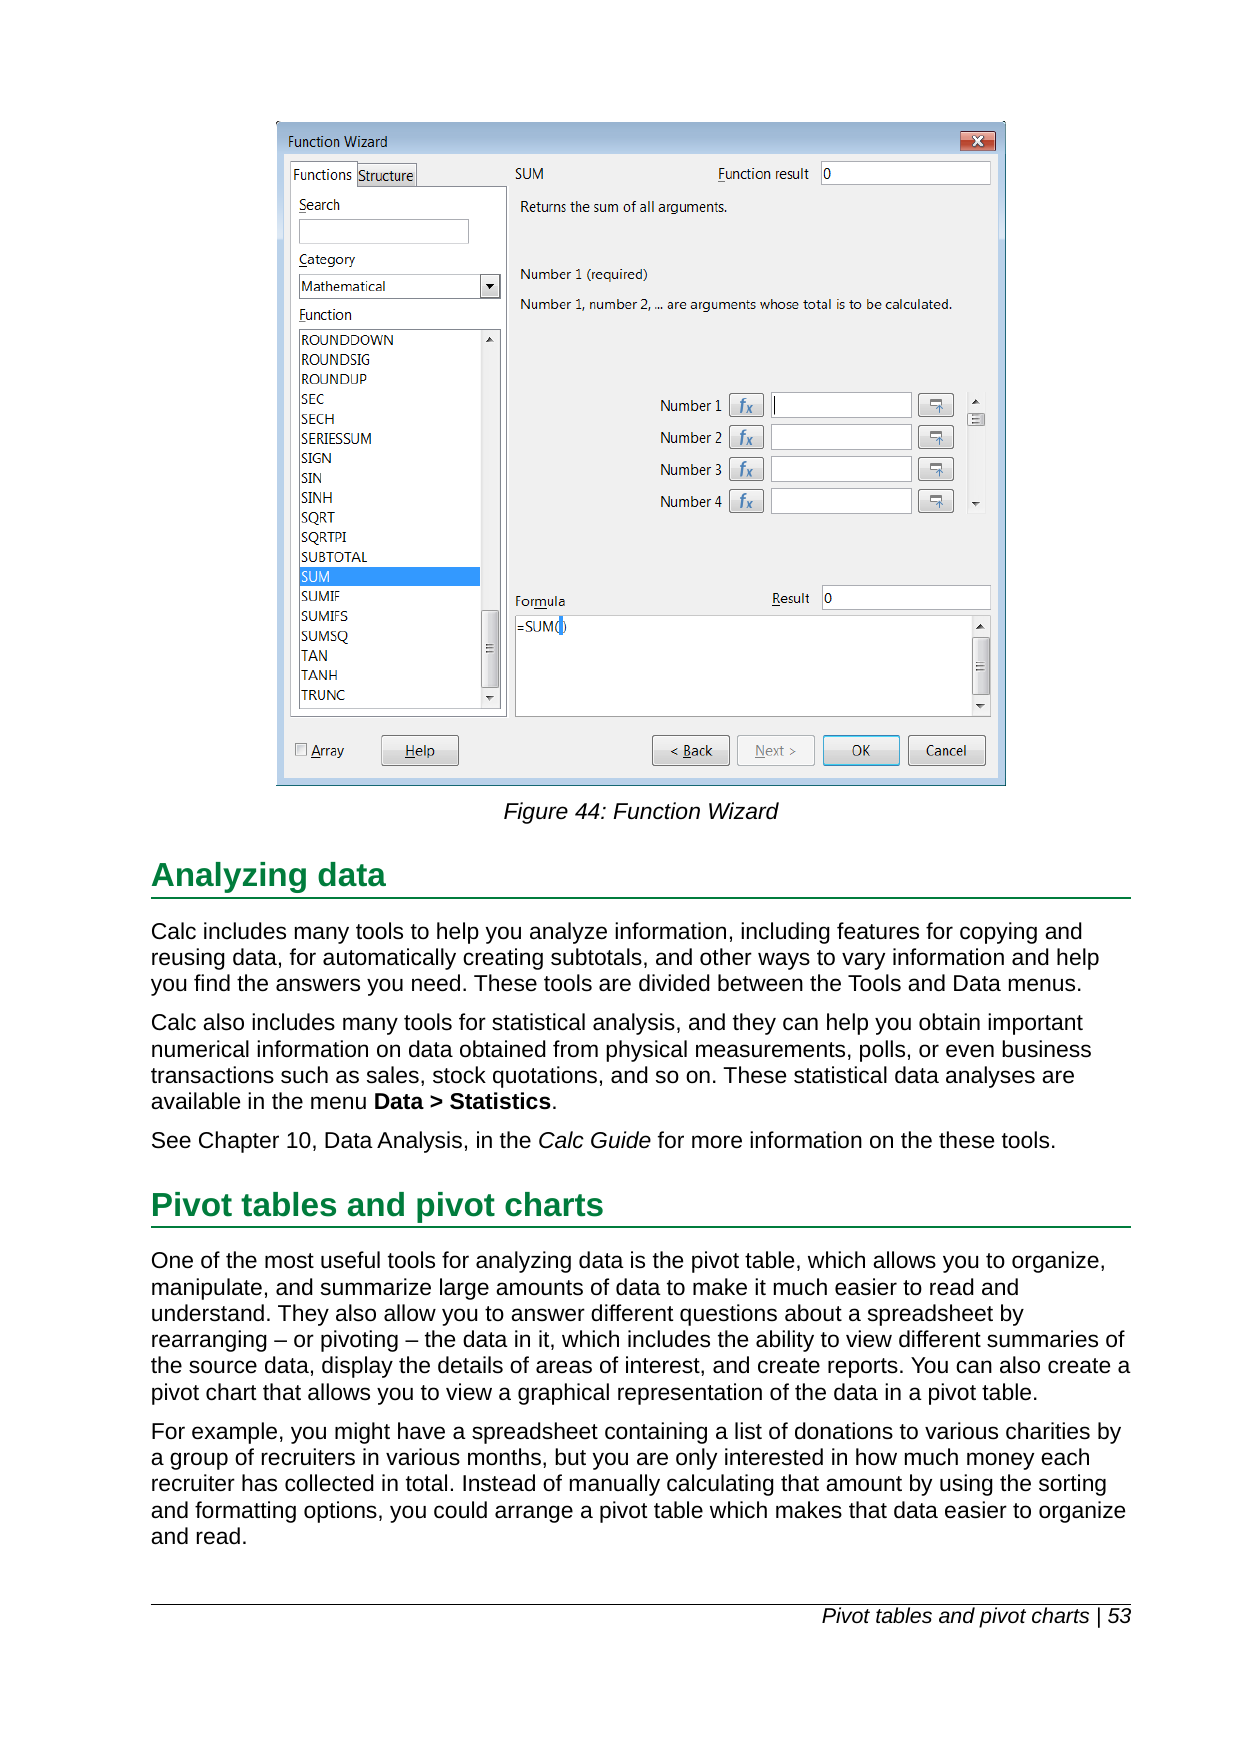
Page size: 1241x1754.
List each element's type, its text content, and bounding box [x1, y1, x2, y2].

text One of the most useful tools for analyzing data is the pivot table, which allows you to organize, manipulate, and summarize large amounts of data to make it much easier to read and understand. They also allow you to answer different questions about a spreadsheet by rearranging – or pivoting – the data in it, which includes the ability to view different summaries of the source data, display the details of areas of interest, and create reports. You can also create a pivot chart that allows you to view a graphical representation of the data in a pivot table. [151, 1247, 1131, 1405]
text See Chapter 10, Data Analysis, in the Calc Guide for more information on the these tools. [151, 1127, 1131, 1153]
picture [276, 121, 1006, 786]
subtitle Analyzing data [151, 855, 1131, 897]
text Calc includes many tools to help you analyze information, including features for copying and reusing data, for automatically creating subtotals, and other ways to vary information and help you find the answers you need. These tools are divided between the Tools and Data menus. [151, 918, 1131, 997]
text Figure 44: Function Wizard [276, 798, 1006, 824]
text Calc also includes many tools for statistical analysis, and they can help you obtain important numerical information on data obtained from physical measurements, polls, or even business transactions such as sales, stock quotations, and so on. These statistical data analyses are available in the menu Data > Statistics. [151, 1009, 1131, 1115]
text For example, you might have a spreadsheet containing a list of donations to various charities by a group of recruiters in various months, but you are only interested in how much money each recruiter has collected in total. Instead of manually calculating that amount by using the sorting and formatting options, you could arrange a pivot table which makes that data easier to organize and read. [151, 1418, 1131, 1549]
subtitle Pivot tables and pivot charts [151, 1185, 1131, 1226]
